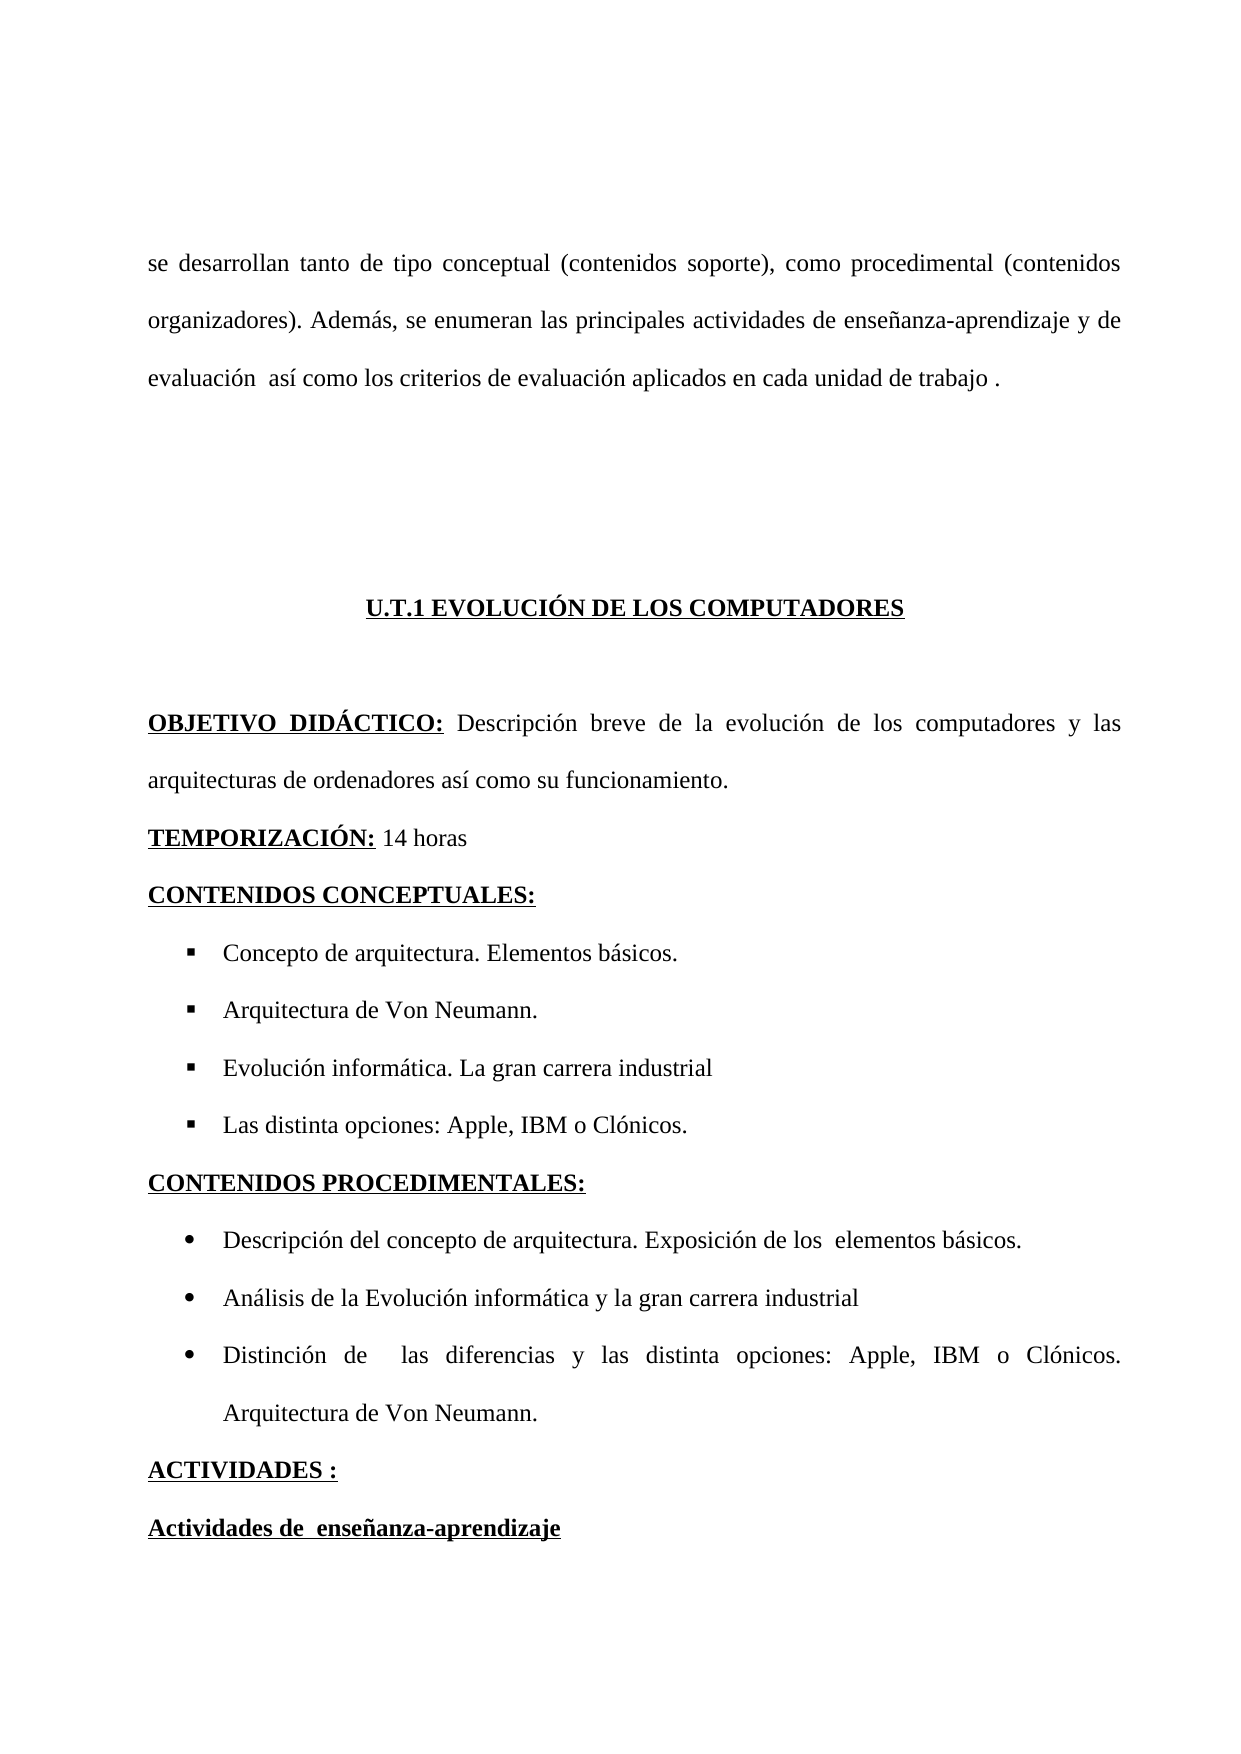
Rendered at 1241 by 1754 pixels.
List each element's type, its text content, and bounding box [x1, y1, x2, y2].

list Concepto de arquitectura. Elementos básicos. [185, 938, 1122, 967]
text Actividades de enseñanza-aprendizaje [148, 1513, 1122, 1542]
text TEMPORIZACIÓN: 14 horas [148, 823, 1122, 852]
list Las distinta opciones: Apple, IBM o Clónicos. [185, 1111, 1122, 1139]
list Descripción del concepto de arquitectura. Exposición de los elementos básicos. [185, 1226, 1122, 1254]
list Evolución informática. La gran carrera industrial [185, 1053, 1122, 1082]
list Distinción de las diferencias y las distinta opciones: Apple, IBM o Clónicos. Arquitectura de Von Neumann. [185, 1341, 1122, 1427]
text ACTIVIDADES : [148, 1456, 1122, 1484]
text se desarrollan tanto de tipo conceptual (contenidos soporte), como procedimental (contenidos organizadores). Además, se enumeran las principales actividades de enseñanza-aprendizaje y de evaluación así como los criterios de evaluación aplicados en cada unidad de trabajo . [148, 248, 1122, 392]
text CONTENIDOS CONCEPTUALES: [148, 881, 1122, 909]
text CONTENIDOS PROCEDIMENTALES: [148, 1168, 1122, 1197]
list Análisis de la Evolución informática y la gran carrera industrial [185, 1283, 1122, 1312]
text U.T.1 EVOLUCIÓN DE LOS COMPUTADORES [148, 593, 1122, 622]
list Arquitectura de Von Neumann. [185, 996, 1122, 1024]
text OBJETIVO DIDÁCTICO: Descripción breve de la evolución de los computadores y las arquitecturas de ordenadores así como su funcionamiento. [148, 708, 1122, 794]
